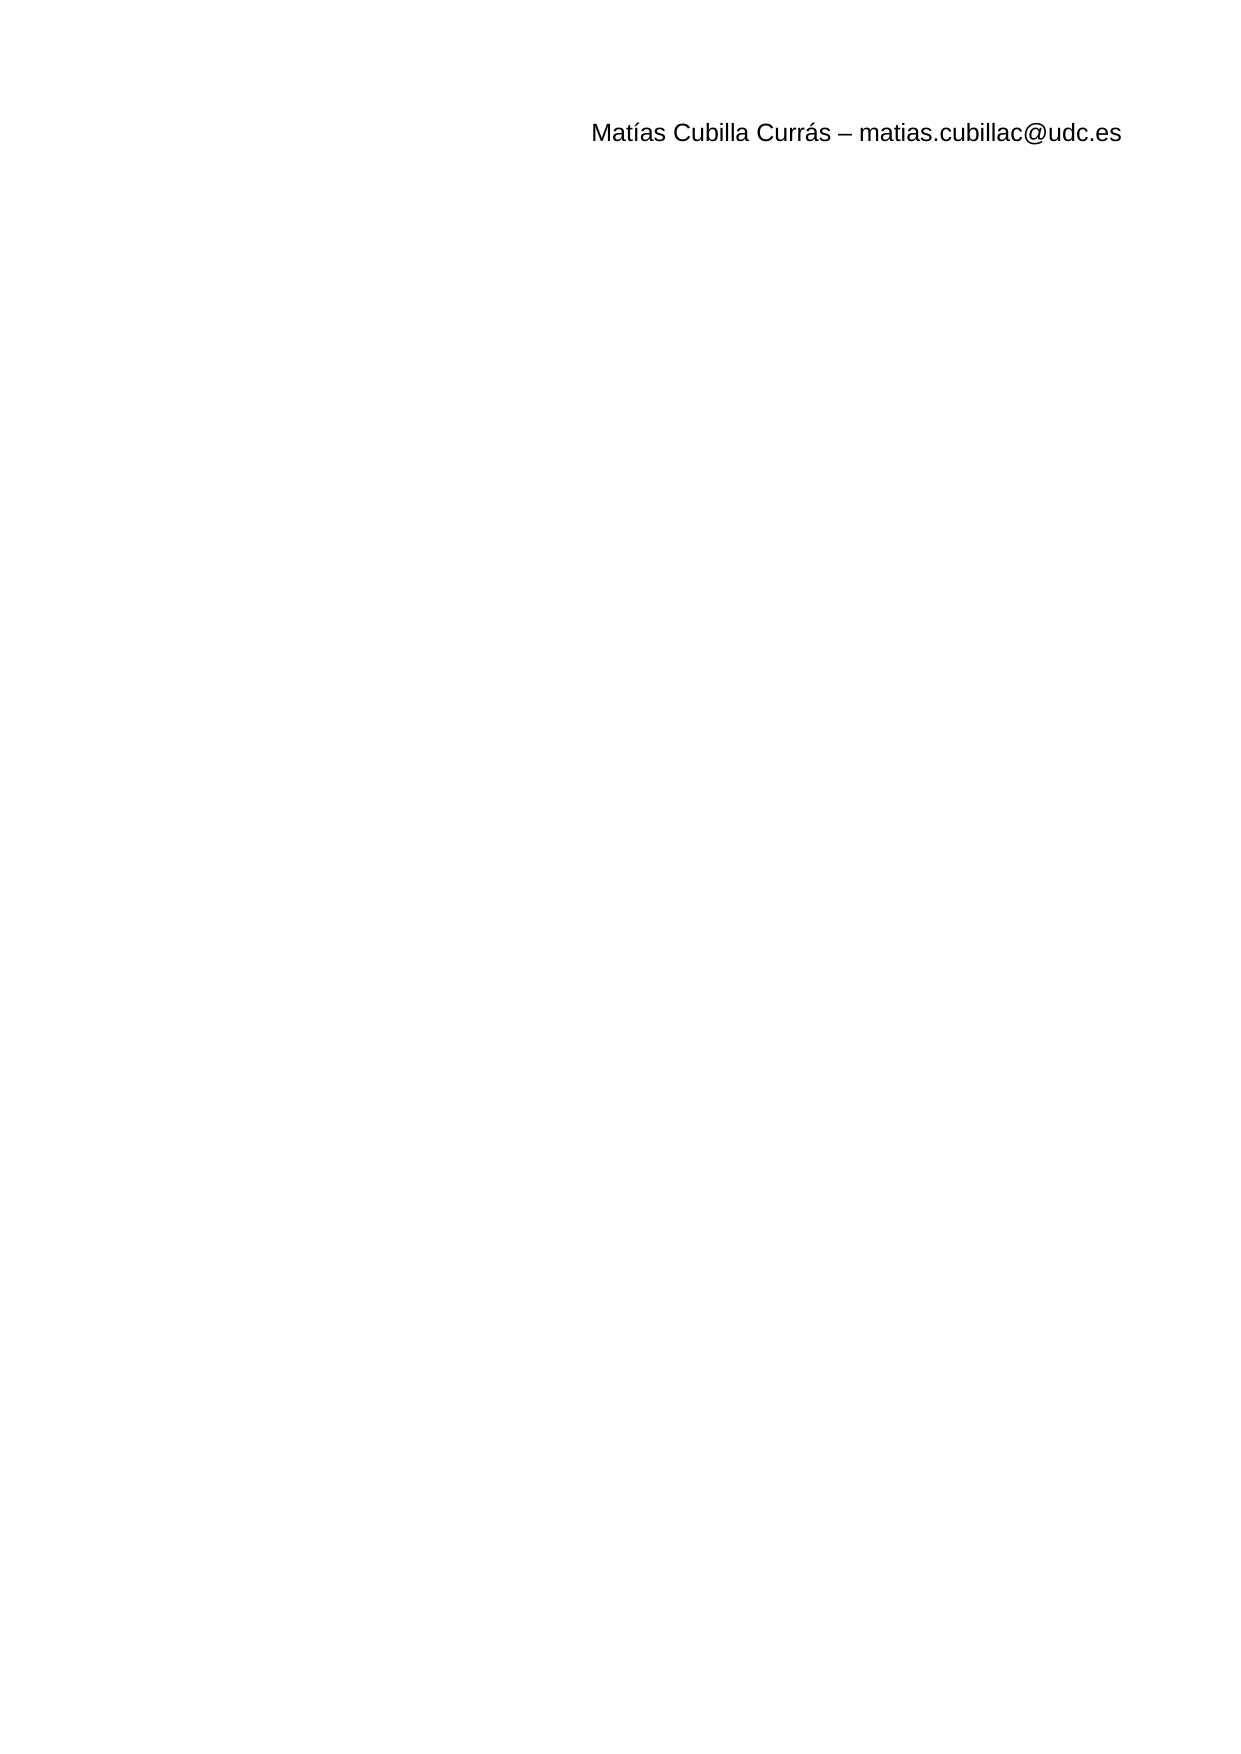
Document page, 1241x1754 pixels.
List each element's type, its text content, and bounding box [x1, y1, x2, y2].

text Matías Cubilla Currás – matias.cubillac@udc.es [118, 118, 1122, 147]
